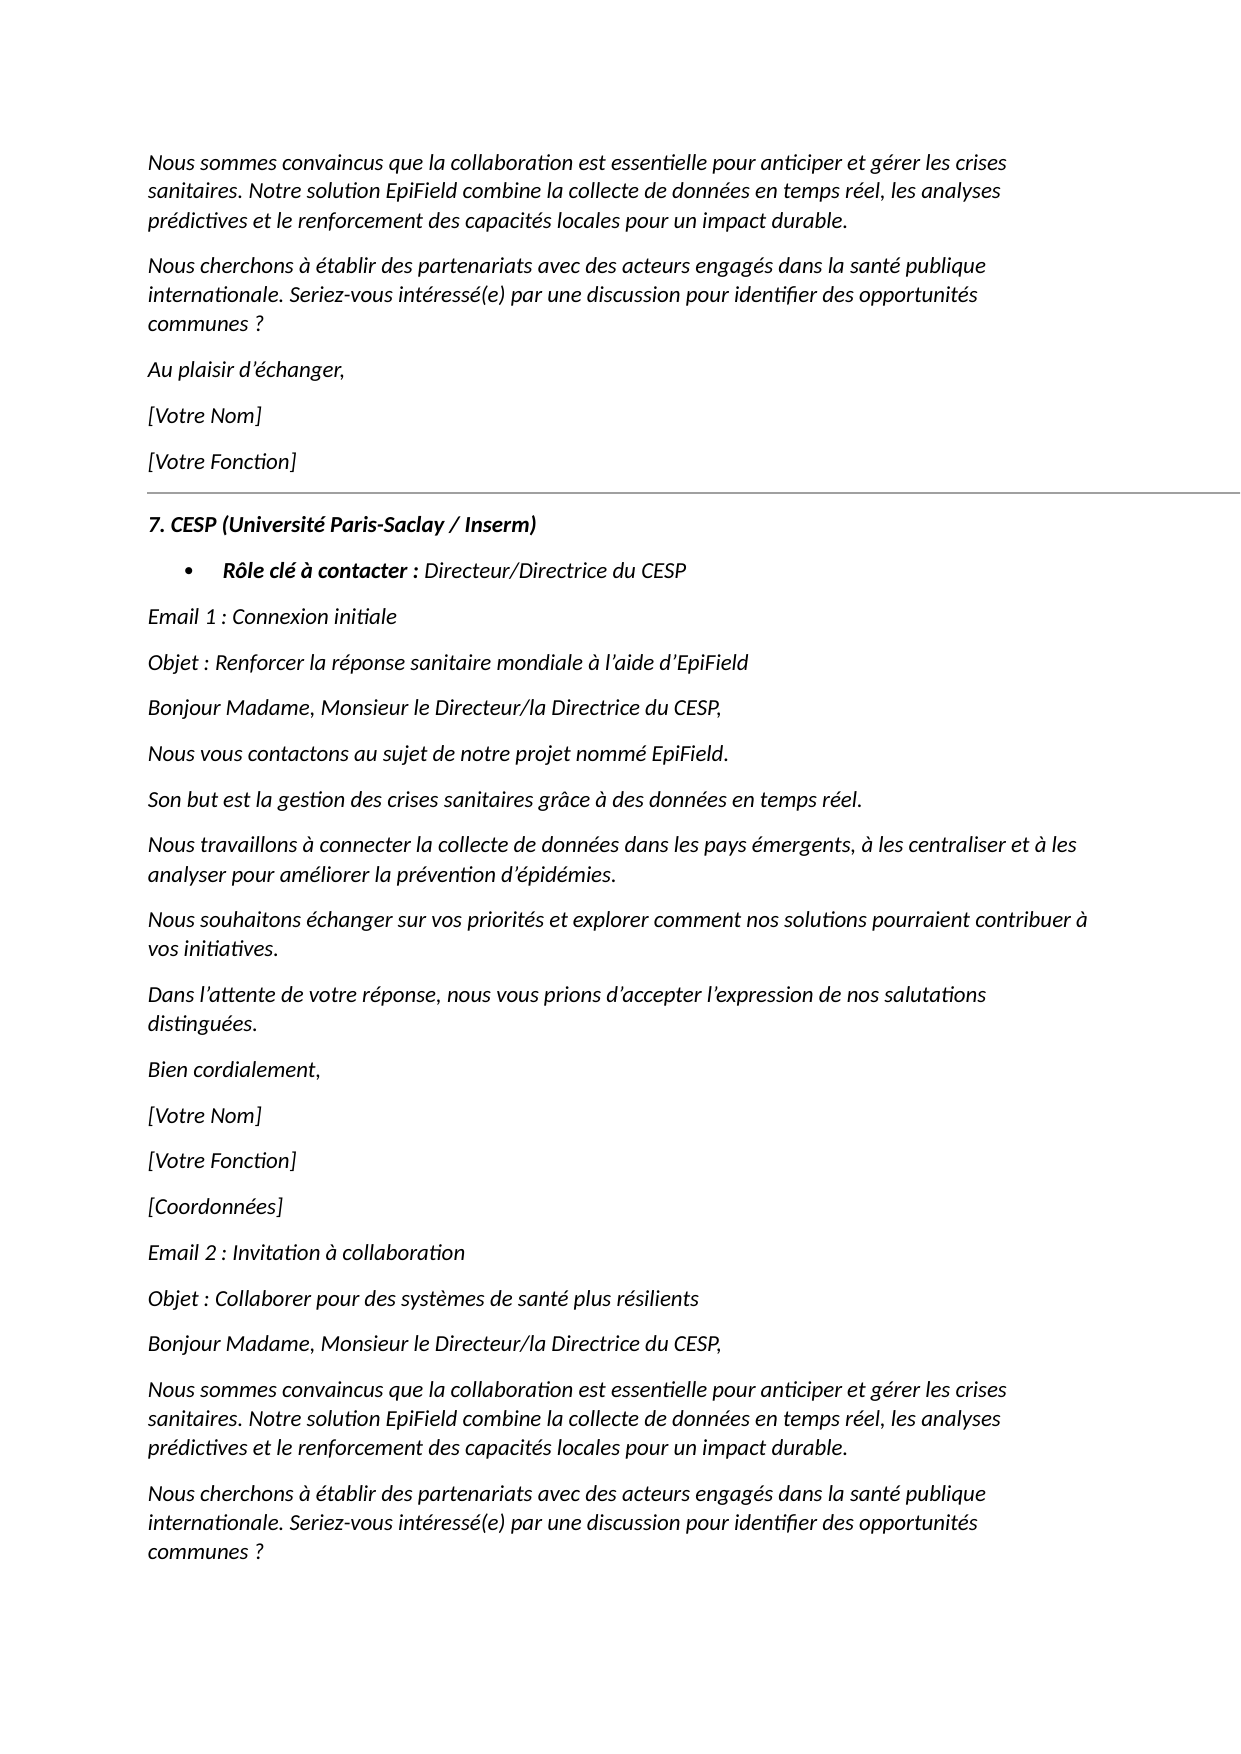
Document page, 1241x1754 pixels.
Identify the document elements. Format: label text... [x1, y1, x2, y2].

text [Votre Nom] [148, 1101, 1093, 1129]
text [Votre Fonction] [148, 447, 1093, 475]
text Nous travaillons à connecter la collecte de données dans les pays émergents, à les centraliser et à les analyser pour améliorer la prévention d’épidémies. [148, 831, 1093, 888]
text [Votre Nom] [148, 401, 1093, 429]
text Nous sommes convaincus que la collaboration est essentielle pour anticiper et gérer les crises sanitaires. Notre solution EpiField combine la collecte de données en temps réel, les analyses prédictives et le renforcement des capacités locales pour un impact durable. [148, 1375, 1093, 1461]
text Bonjour Madame, Monsieur le Directeur/la Directrice du CESP, [148, 1329, 1093, 1357]
text Au plaisir d’échanger, [148, 355, 1093, 383]
text Objet : Renforcer la réponse sanitaire mondiale à l’aide d’EpiField [148, 648, 1093, 676]
text Objet : Collaborer pour des systèmes de santé plus résilients [148, 1284, 1093, 1312]
text [Coordonnées] [148, 1192, 1093, 1220]
text 7. CESP (Université Paris-Saclay / Inserm) [148, 511, 1093, 538]
text Email 1 : Connexion initiale [148, 602, 1093, 630]
text Bien cordialement, [148, 1055, 1093, 1083]
text Email 2 : Invitation à collaboration [148, 1238, 1093, 1266]
text [Votre Fonction] [148, 1146, 1093, 1174]
text Nous cherchons à établir des partenariats avec des acteurs engagés dans la santé publique internationale. Seriez-vous intéressé(e) par une discussion pour identifier des opportunités communes ? [148, 251, 1093, 338]
text Dans l’attente de votre réponse, nous vous prions d’accepter l’expression de nos salutations distinguées. [148, 980, 1093, 1037]
text Nous souhaitons échanger sur vos priorités et explorer comment nos solutions pourraient contribuer à vos initiatives. [148, 905, 1093, 962]
text Nous vous contactons au sujet de notre projet nommé EpiField. [148, 739, 1093, 767]
list Rôle clé à contacter : Directeur/Directrice du CESP [185, 556, 1093, 584]
text Nous sommes convaincus que la collaboration est essentielle pour anticiper et gérer les crises sanitaires. Notre solution EpiField combine la collecte de données en temps réel, les analyses prédictives et le renforcement des capacités locales pour un impact durable. [148, 148, 1093, 234]
text Son but est la gestion des crises sanitaires grâce à des données en temps réel. [148, 785, 1093, 813]
text Nous cherchons à établir des partenariats avec des acteurs engagés dans la santé publique internationale. Seriez-vous intéressé(e) par une discussion pour identifier des opportunités communes ? [148, 1479, 1093, 1565]
text Bonjour Madame, Monsieur le Directeur/la Directrice du CESP, [148, 693, 1093, 721]
